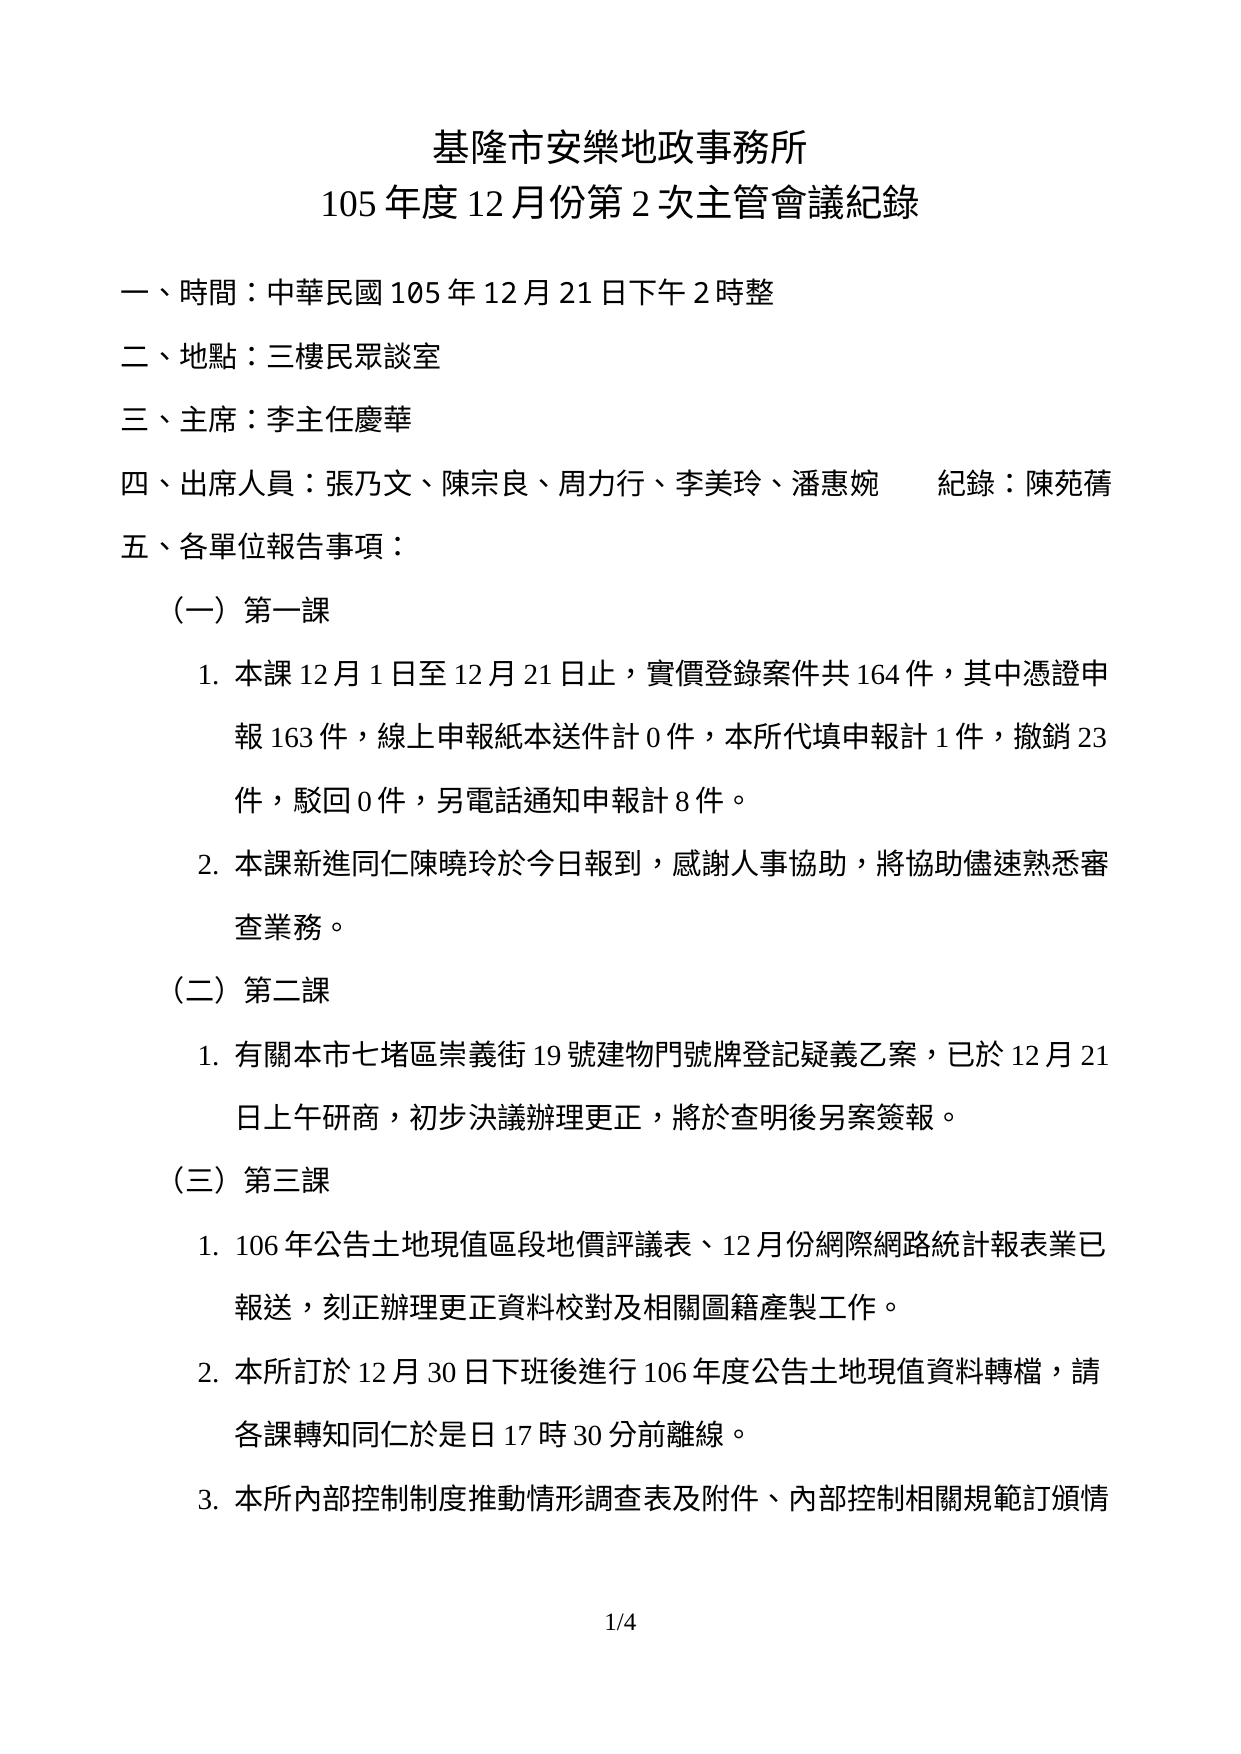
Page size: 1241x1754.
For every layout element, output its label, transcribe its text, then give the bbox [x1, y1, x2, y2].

list 有關本市七堵區崇義街19號建物門號牌登記疑義乙案，已於12月21日上午研商，初步決議辦理更正，將於查明後另案簽報。 [197, 1031, 1122, 1137]
list 時間：中華民國105年12月21日下午2時整 [119, 270, 1122, 312]
list 第二課 [156, 968, 1122, 1010]
list 本所訂於12月30日下班後進行106年度公告土地現值資料轉檔，請各課轉知同仁於是日17時30分前離線。 [197, 1348, 1122, 1454]
list 主席：李主任慶華 [119, 397, 1122, 439]
list 本所內部控制制度推動情形調查表及附件、內部控制相關規範訂頒情 [197, 1475, 1122, 1517]
text 基隆市安樂地政事務所 [118, 118, 1122, 172]
list 各單位報告事項： [119, 524, 1122, 566]
list 本課12月1日至12月21日止，實價登錄案件共164件，其中憑證申報163件，線上申報紙本送件計0件，本所代填申報計1件，撤銷23件，駁回0件，另電話通知申報計8件。 [197, 651, 1122, 820]
list 106年公告土地現值區段地價評議表、12月份網際網路統計報表業已報送，刻正辦理更正資料校對及相關圖籍產製工作。 [197, 1221, 1122, 1327]
list 出席人員：張乃文、陳宗良、周力行、李美玲、潘惠婉 紀錄：陳苑蒨 [119, 460, 1122, 502]
list 第一課 [156, 587, 1122, 629]
list 地點：三樓民眾談室 [119, 333, 1122, 376]
list 本課新進同仁陳曉玲於今日報到，感謝人事協助，將協助儘速熟悉審查業務。 [197, 841, 1122, 947]
text 105年度12月份第2次主管會議紀錄 [118, 172, 1122, 227]
list 第三課 [156, 1158, 1122, 1200]
